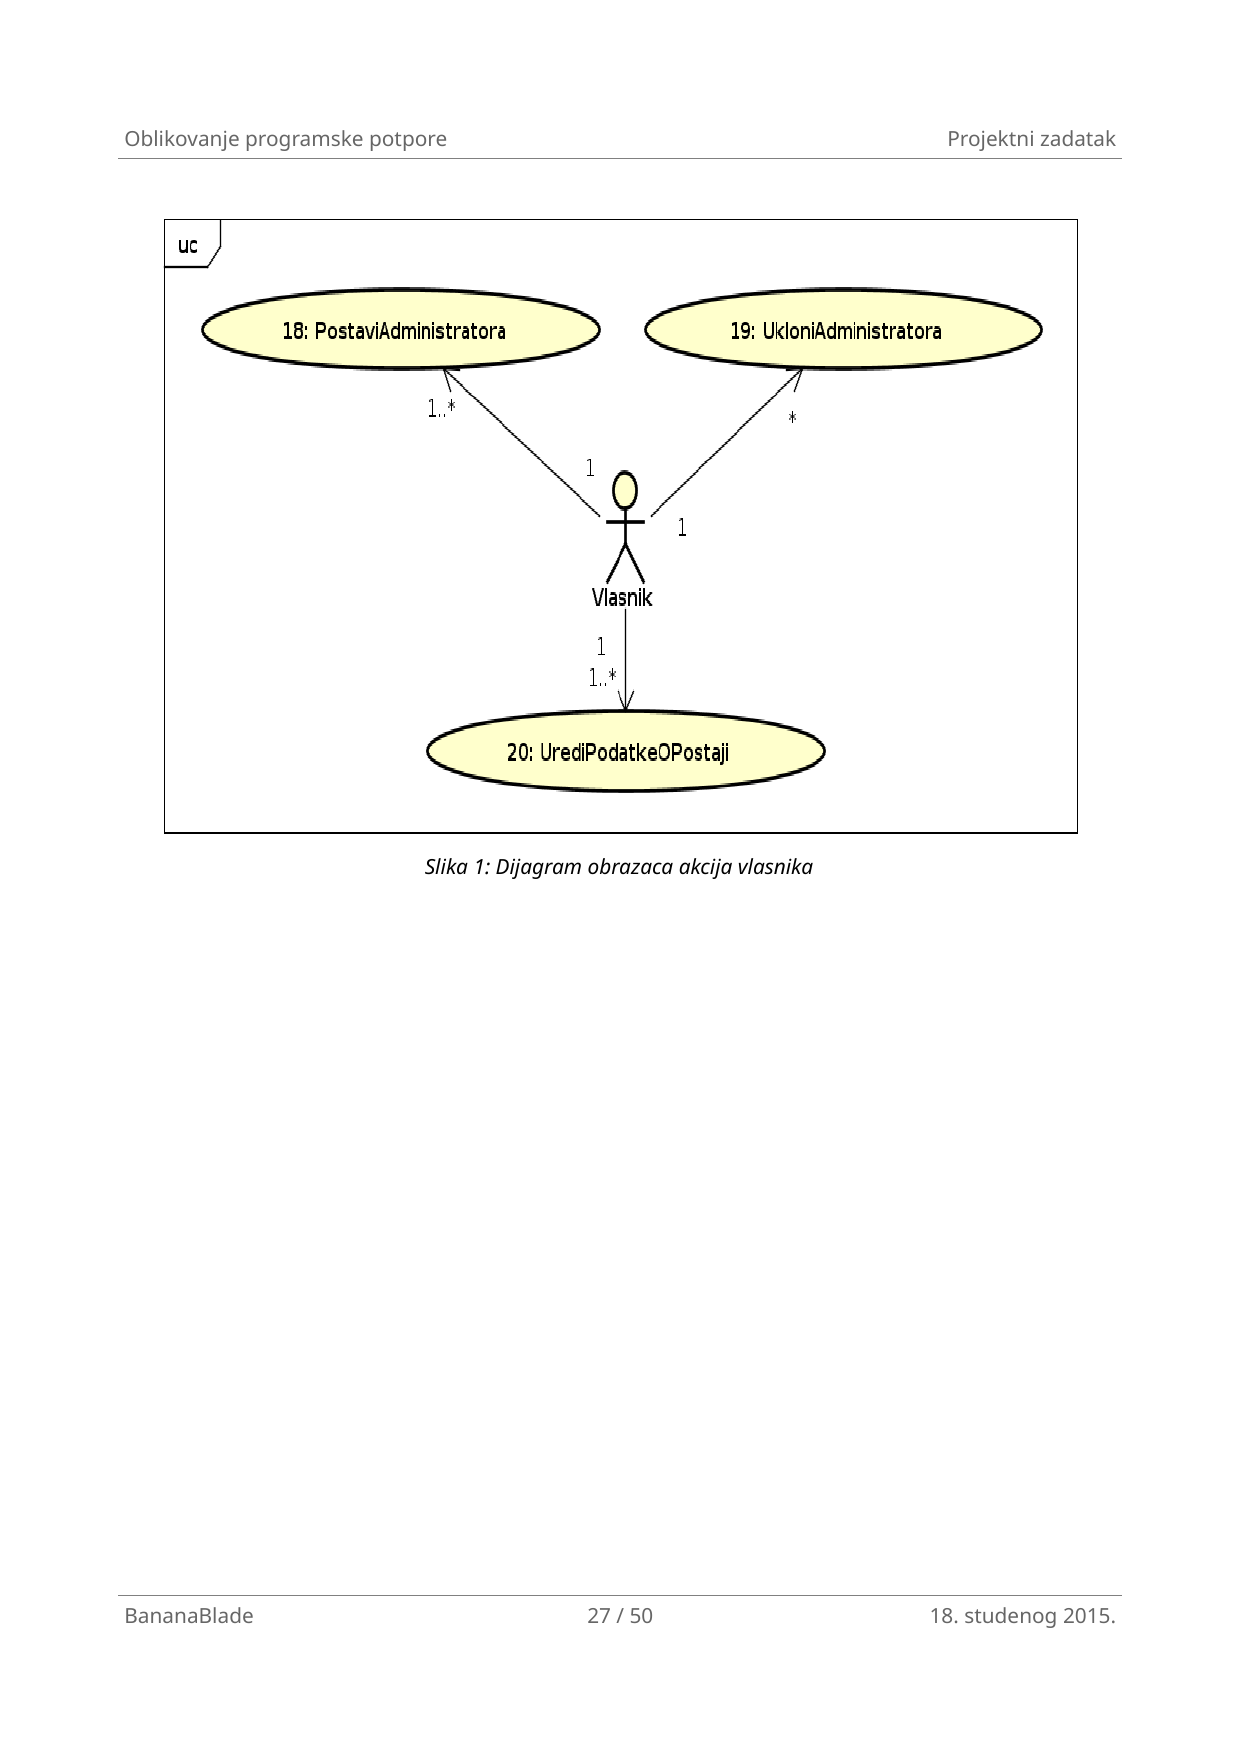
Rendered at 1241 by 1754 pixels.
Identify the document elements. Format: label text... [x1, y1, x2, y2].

text Slika 1: Dijagram obrazaca akcija vlasnika [151, 852, 1089, 880]
picture [151, 200, 1089, 852]
